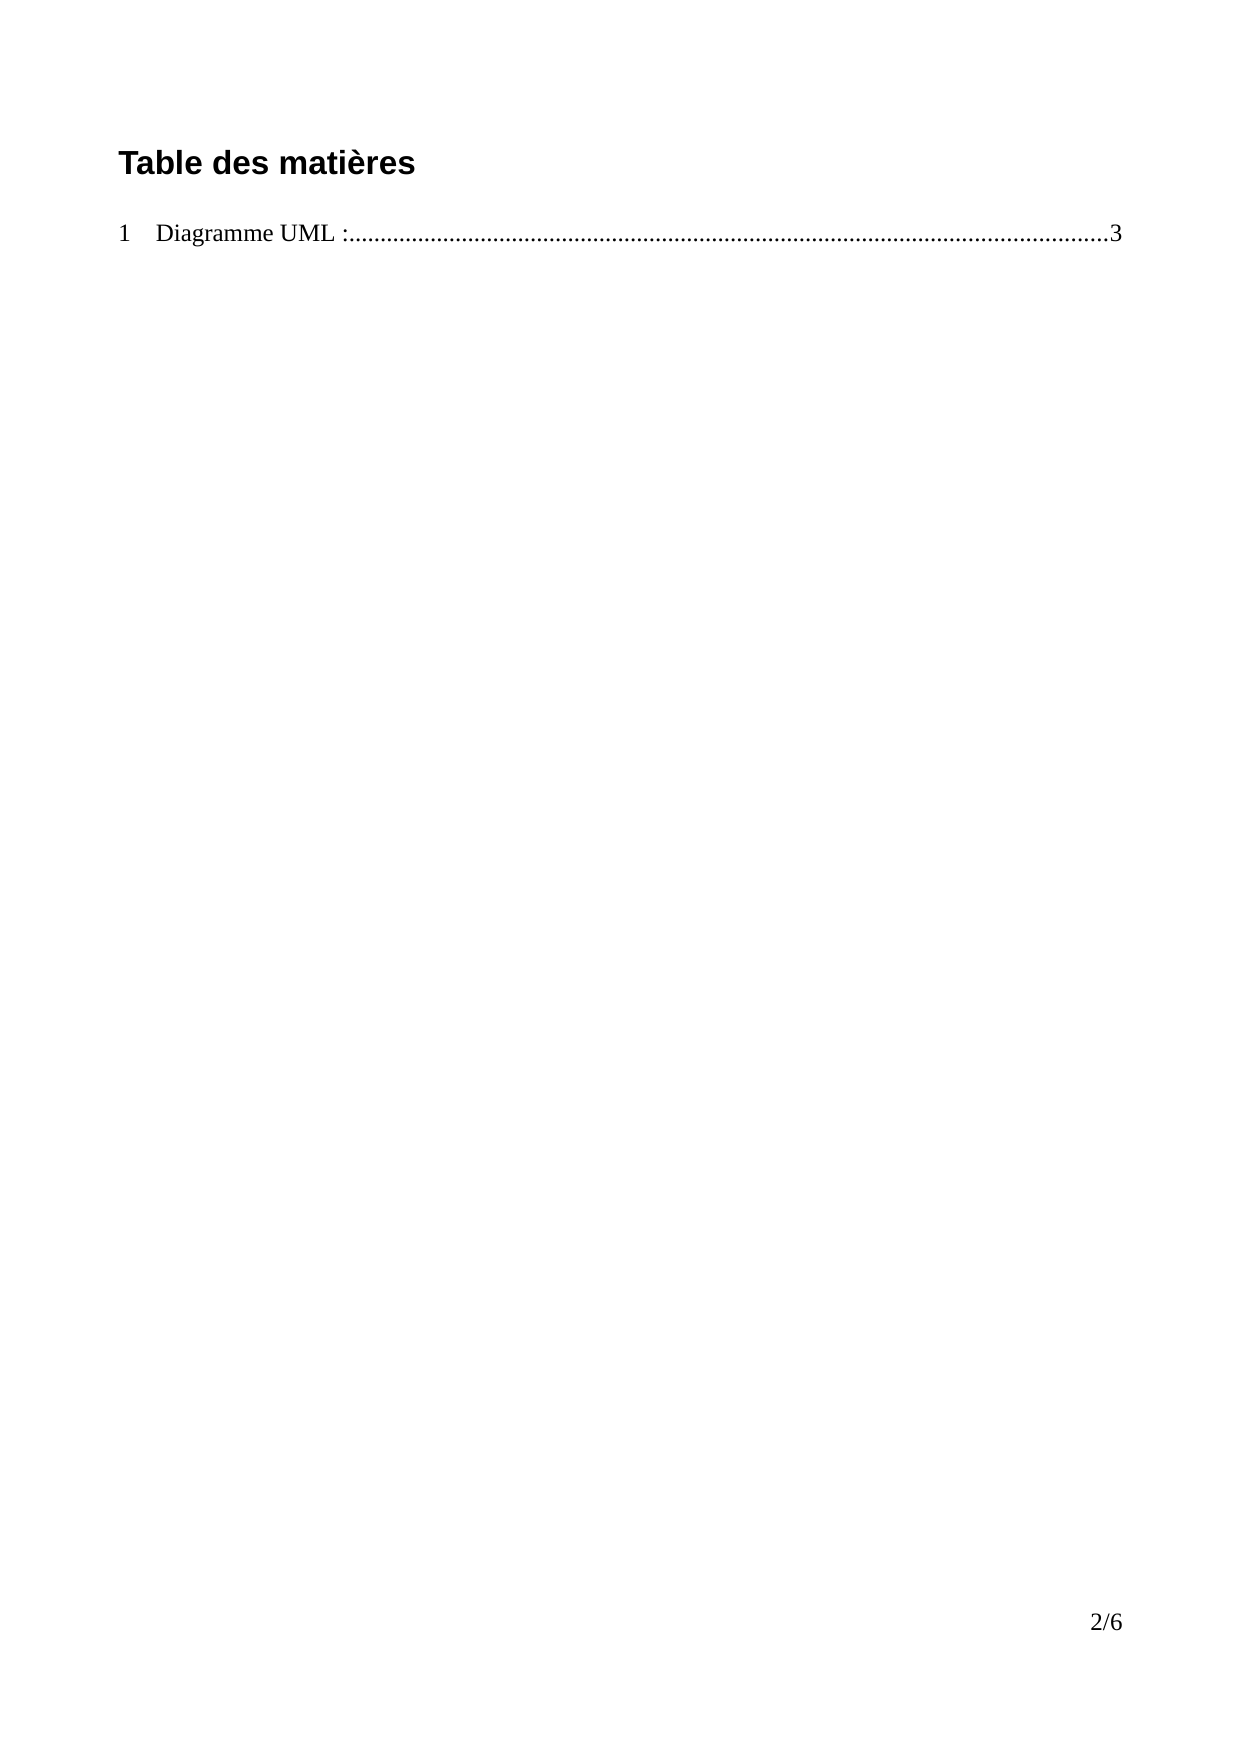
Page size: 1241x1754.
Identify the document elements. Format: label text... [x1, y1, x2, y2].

text 1 Diagramme UML : 3 [118, 218, 1122, 246]
subtitle Table des matières [118, 143, 1122, 182]
